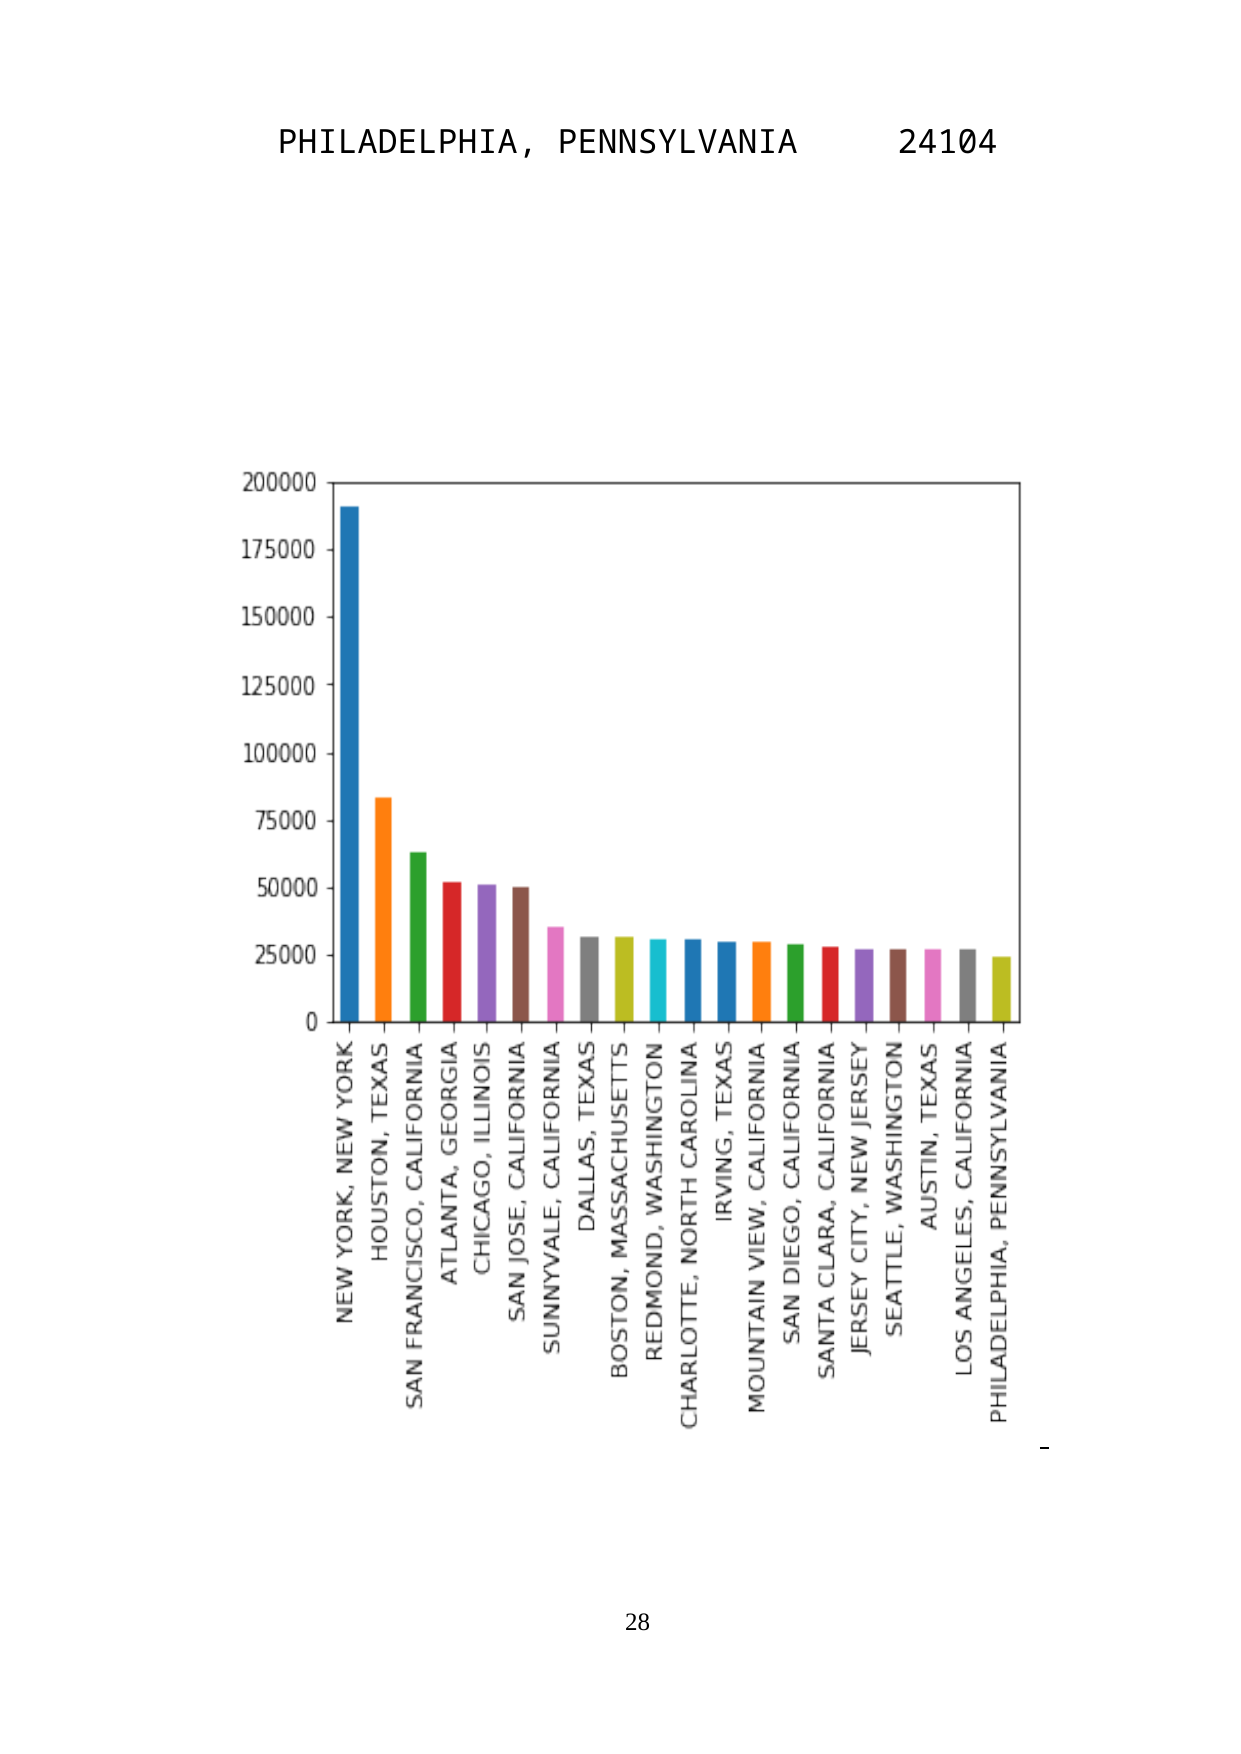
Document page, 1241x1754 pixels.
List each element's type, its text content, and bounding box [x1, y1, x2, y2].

text PHILADELPHIA, PENNSYLVANIA 24104 [150, 118, 1125, 163]
picture [226, 455, 1040, 1445]
